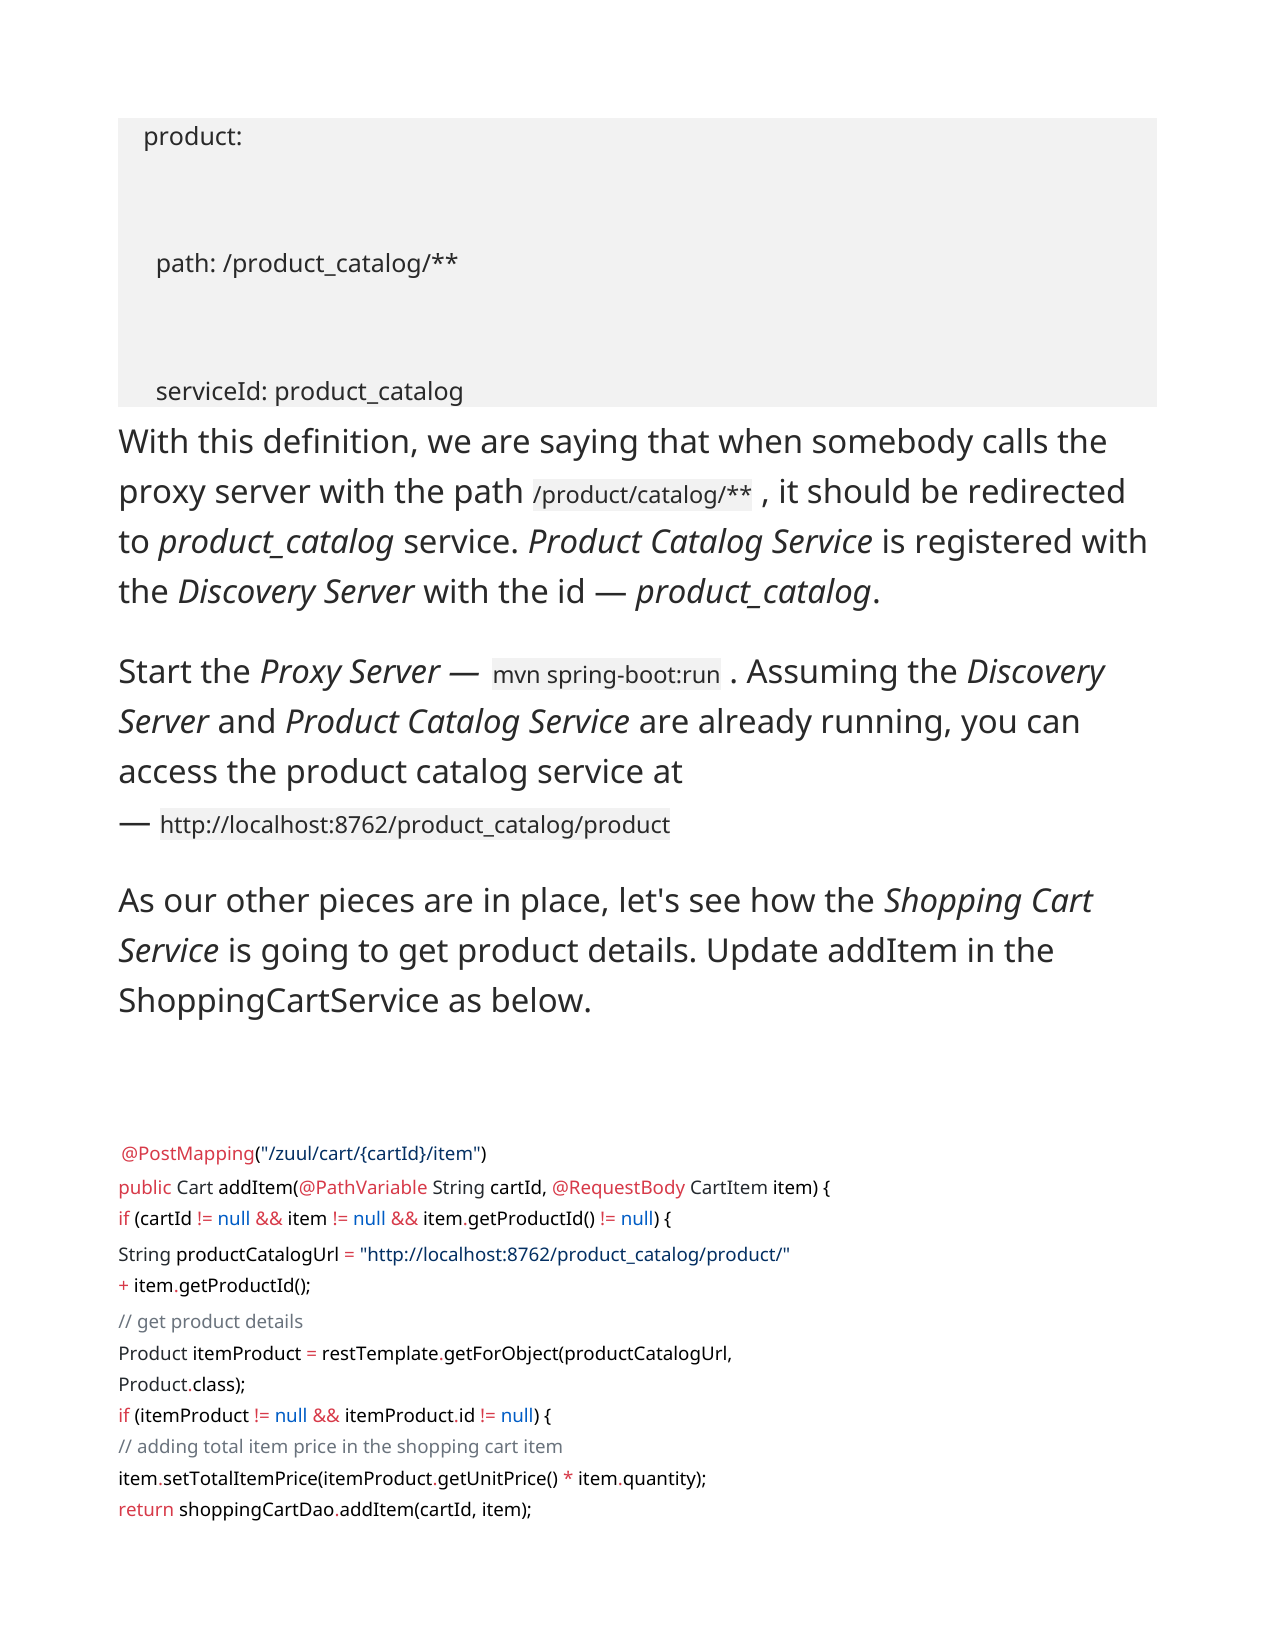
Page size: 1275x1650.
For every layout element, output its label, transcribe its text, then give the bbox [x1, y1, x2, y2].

text Start the Proxy Server — mvn spring-boot:run . Assuming the Discovery Server and Product Catalog Service are already running, you can access the product catalog service at — http://localhost:8762/product_catalog/product [118, 643, 1157, 843]
table_cell [118, 1298, 1157, 1303]
table_cell item.setTotalItemPrice(itemProduct.getUnitPrice() * item.quantity); [118, 1459, 1157, 1491]
table_cell return shoppingCartDao.addItem(cartId, item); [118, 1491, 1157, 1522]
table_cell // adding total item price in the shopping cart item [118, 1428, 1157, 1459]
table_header @PostMapping("/zuul/cart/{cartId}/item") [118, 1131, 1157, 1168]
table_cell Product.class); [118, 1366, 1157, 1397]
table_cell public Cart addItem(@PathVariable String cartId, @RequestBody CartItem item) { [118, 1169, 1157, 1200]
table_cell Product itemProduct = restTemplate.getForObject(productCatalogUrl, [118, 1334, 1157, 1366]
table_cell if (cartId != null && item != null && item.getProductId() != null) { [118, 1200, 1157, 1231]
table_cell + item.getProductId(); [118, 1267, 1157, 1298]
text With this definition, we are saying that when somebody calls the proxy server with the path /product/catalog/** , it should be redirected to product_catalog service. Product Catalog Service is registered with the Discovery Server with the id — product_catalog. [118, 413, 1157, 613]
text product: [118, 118, 1157, 152]
text path: /product_catalog/** [118, 246, 1157, 280]
text As our other pieces are in place, let's see how the Shopping Cart Service is going to get product details. Update addItem in the ShoppingCartService as below. [118, 872, 1157, 1022]
text serviceId: product_catalog [118, 373, 1157, 407]
table_cell String productCatalogUrl = "http://localhost:8762/product_catalog/product/" [118, 1236, 1157, 1267]
table_cell if (itemProduct != null && itemProduct.id != null) { [118, 1397, 1157, 1428]
table_cell [118, 1231, 1157, 1236]
table_cell // get product details [118, 1303, 1157, 1334]
